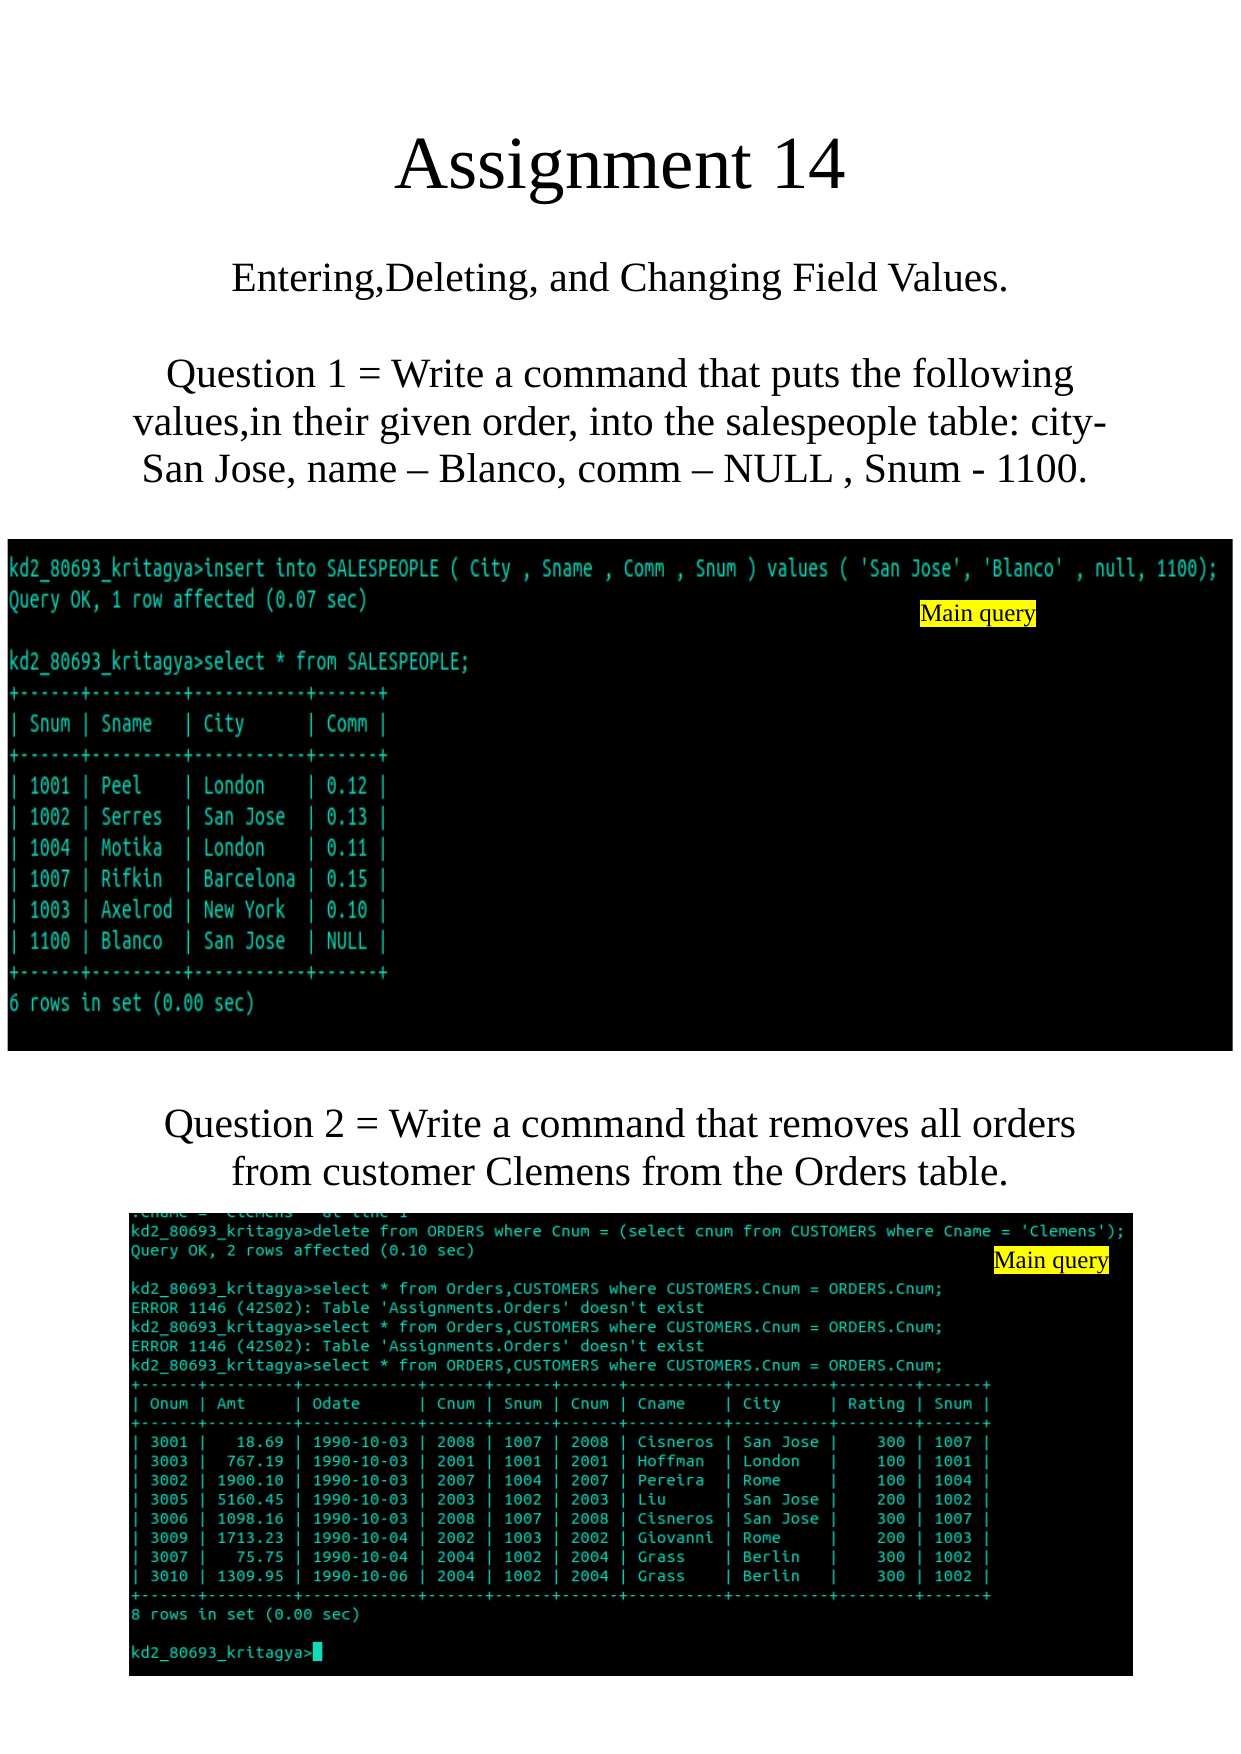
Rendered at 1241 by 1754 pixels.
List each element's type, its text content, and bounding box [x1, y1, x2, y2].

picture [7, 539, 1233, 1051]
picture [129, 1213, 1133, 1676]
text Question 1 = Write a command that puts the following values,in their given order, into the salespeople table: city- San Jose, name – Blanco, comm – NULL , Snum - 1100. [118, 348, 1122, 492]
text Question 2 = Write a command that removes all orders from customer Clemens from the Orders table. [118, 1099, 1122, 1194]
text Assignment 14 [118, 118, 1122, 204]
text Entering,Deleting, and Changing Field Values. [118, 252, 1122, 300]
